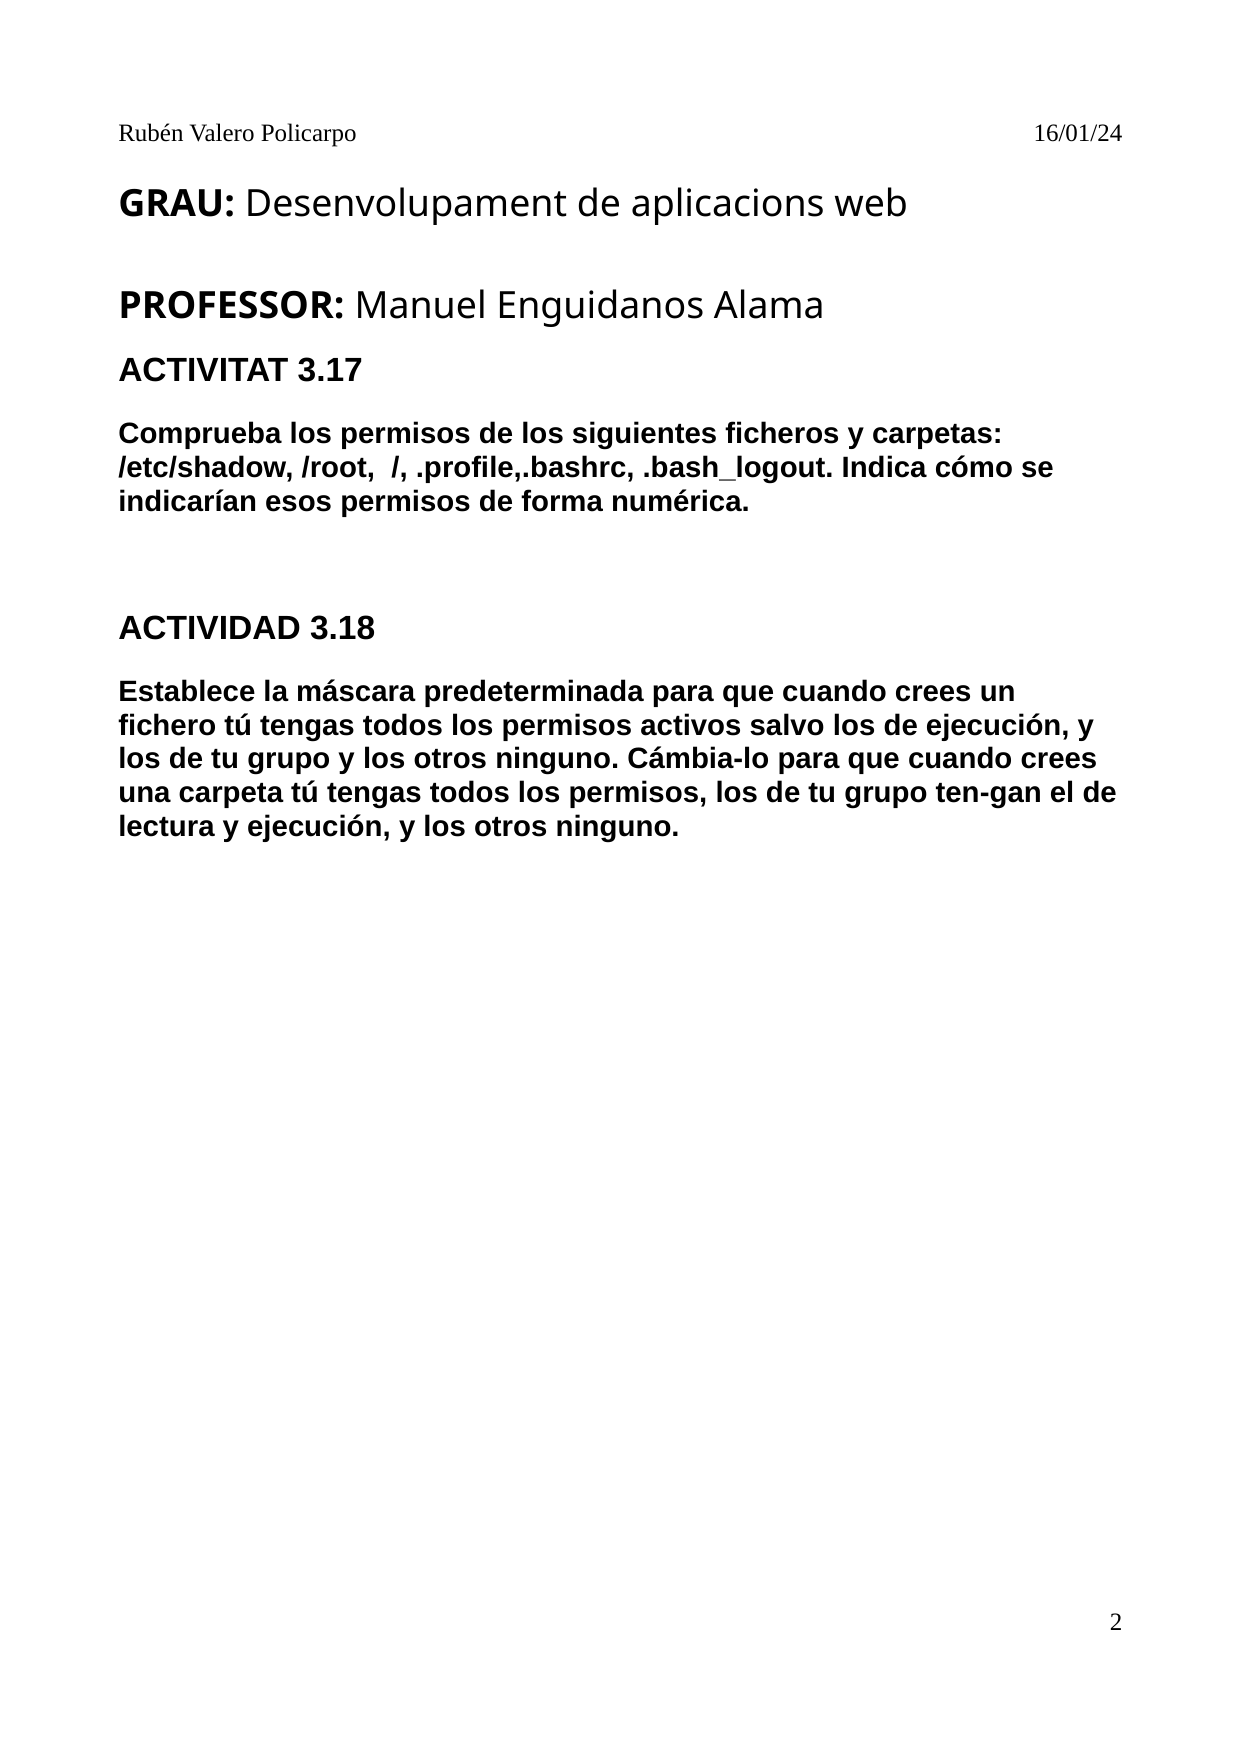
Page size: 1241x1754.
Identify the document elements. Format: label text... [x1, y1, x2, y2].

subtitle Comprueba los permisos de los siguientes ficheros y carpetas: /etc/shadow, /root, /, .profile,.bashrc, .bash_logout. Indica cómo se indicarían esos permisos de forma numérica. [118, 416, 1122, 517]
text PROFESSOR: Manuel Enguidanos Alama [118, 278, 1122, 329]
text GRAU: Desenvolupament de aplicacions web [118, 176, 1122, 227]
subtitle ACTIVITAT 3.17 [118, 350, 1122, 389]
subtitle ACTIVIDAD 3.18 [118, 608, 1122, 647]
subtitle Establece la máscara predeterminada para que cuando crees un fichero tú tengas todos los permisos activos salvo los de ejecución, y los de tu grupo y los otros ninguno. Cámbia-lo para que cuando crees una carpeta tú tengas todos los permisos, los de tu grupo ten-gan el de lectura y ejecución, y los otros ninguno. [118, 674, 1122, 843]
